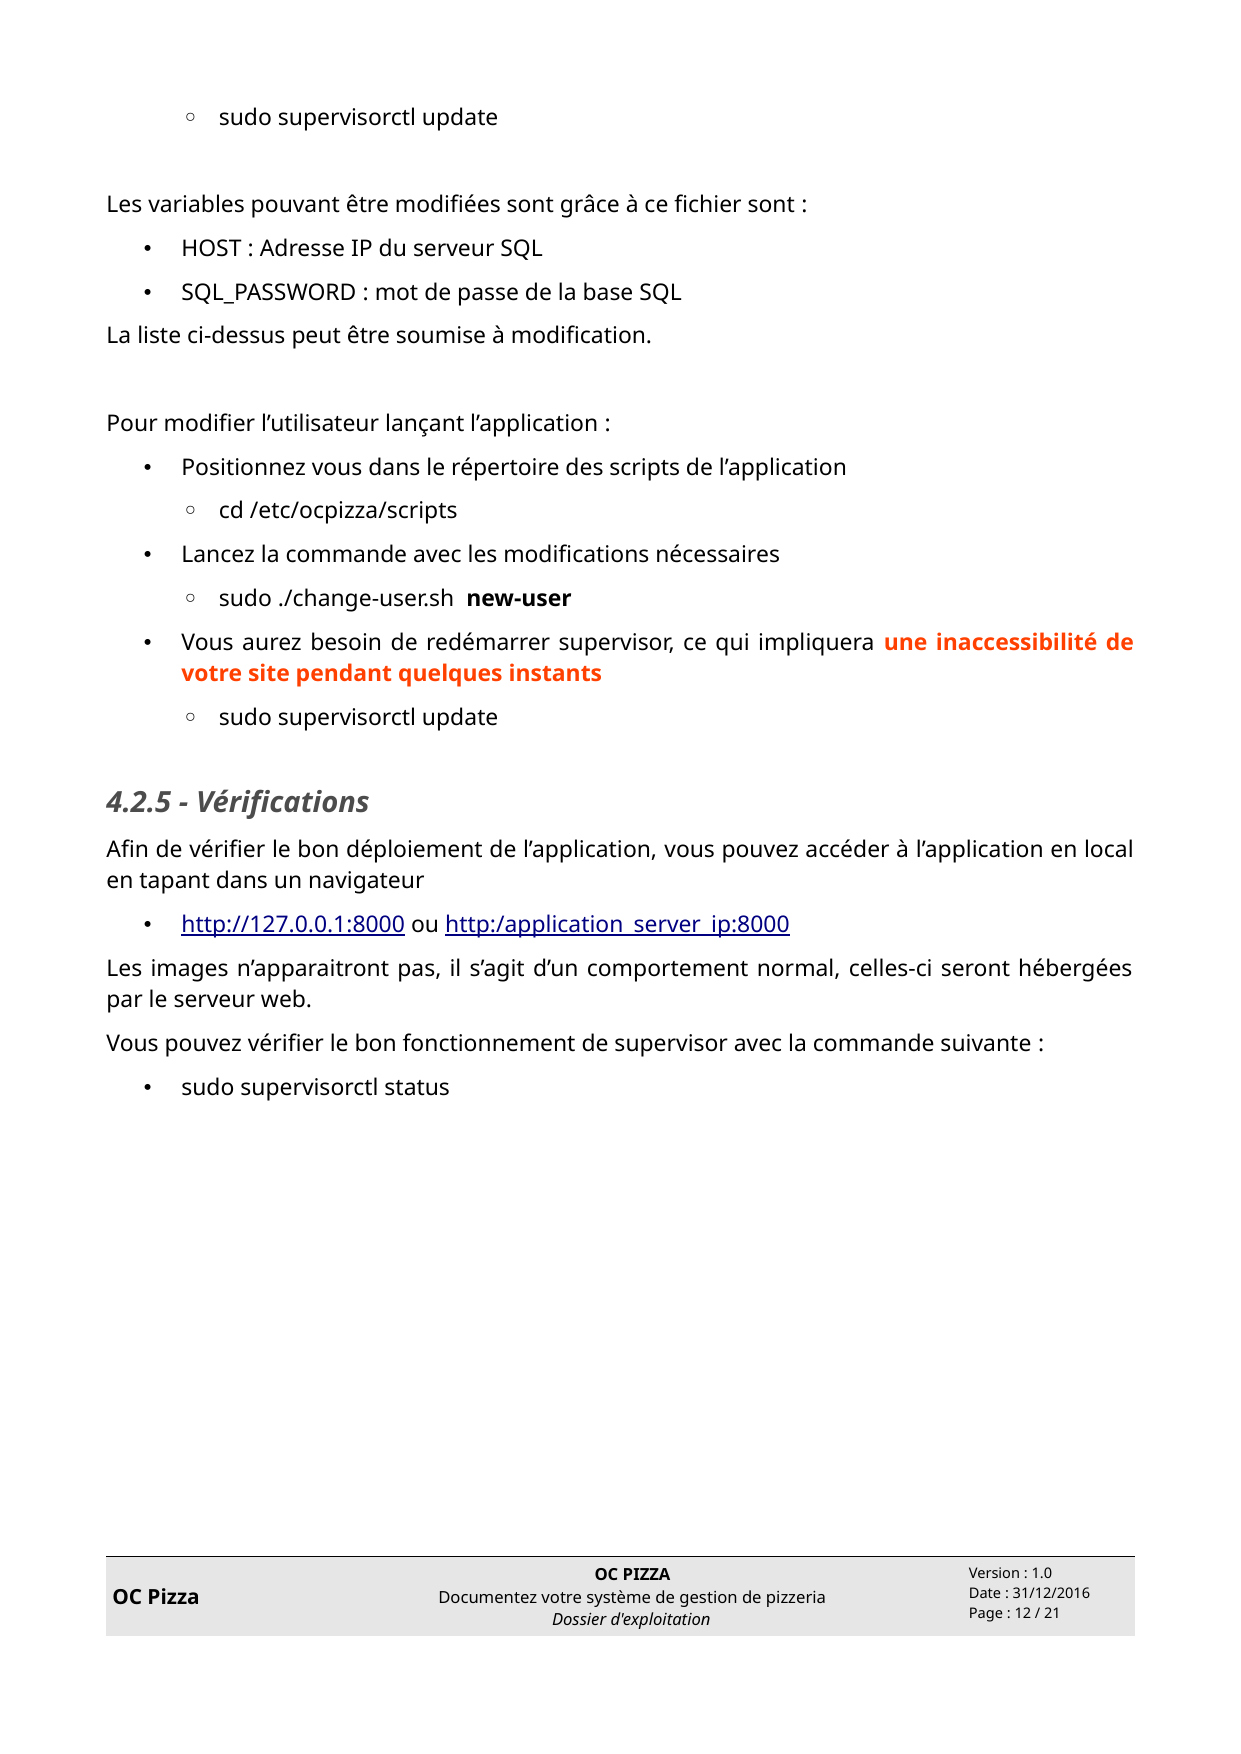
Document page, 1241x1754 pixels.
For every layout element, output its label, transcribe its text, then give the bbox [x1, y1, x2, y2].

list sudo supervisorctl status [144, 1070, 1134, 1102]
text Les variables pouvant être modifiées sont grâce à ce fichier sont : [106, 188, 1134, 219]
list sudo supervisorctl update [181, 700, 1134, 732]
text Pour modifier l’utilisateur lançant l’application : [106, 407, 1134, 438]
list Positionnez vous dans le répertoire des scripts de l’application [144, 450, 1134, 482]
list http://127.0.0.1:8000 ou http:/application_server_ip:8000 [144, 908, 1134, 939]
text La liste ci-dessus peut être soumise à modification. [106, 319, 1134, 350]
text Afin de vérifier le bon déploiement de l’application, vous pouvez accéder à l’application en local en tapant dans un navigateur [106, 833, 1134, 895]
subtitle Vérifications [106, 781, 1134, 821]
text Les images n’apparaitront pas, il s’agit d’un comportement normal, celles-ci seront hébergées par le serveur web. [106, 952, 1134, 1014]
list sudo supervisorctl update [181, 100, 1134, 132]
list HOST : Adresse IP du serveur SQL [144, 232, 1134, 263]
list Vous aurez besoin de redémarrer supervisor, ce qui impliquera une inaccessibilité de votre site pendant quelques instants [144, 625, 1134, 688]
list SQL_PASSWORD : mot de passe de la base SQL [144, 275, 1134, 307]
list sudo ./change-user.sh new-user [181, 582, 1134, 613]
list Lancez la commande avec les modifications nécessaires [144, 538, 1134, 569]
list cd /etc/ocpizza/scripts [181, 494, 1134, 525]
text Vous pouvez vérifier le bon fonctionnement de supervisor avec la commande suivante : [106, 1027, 1134, 1058]
